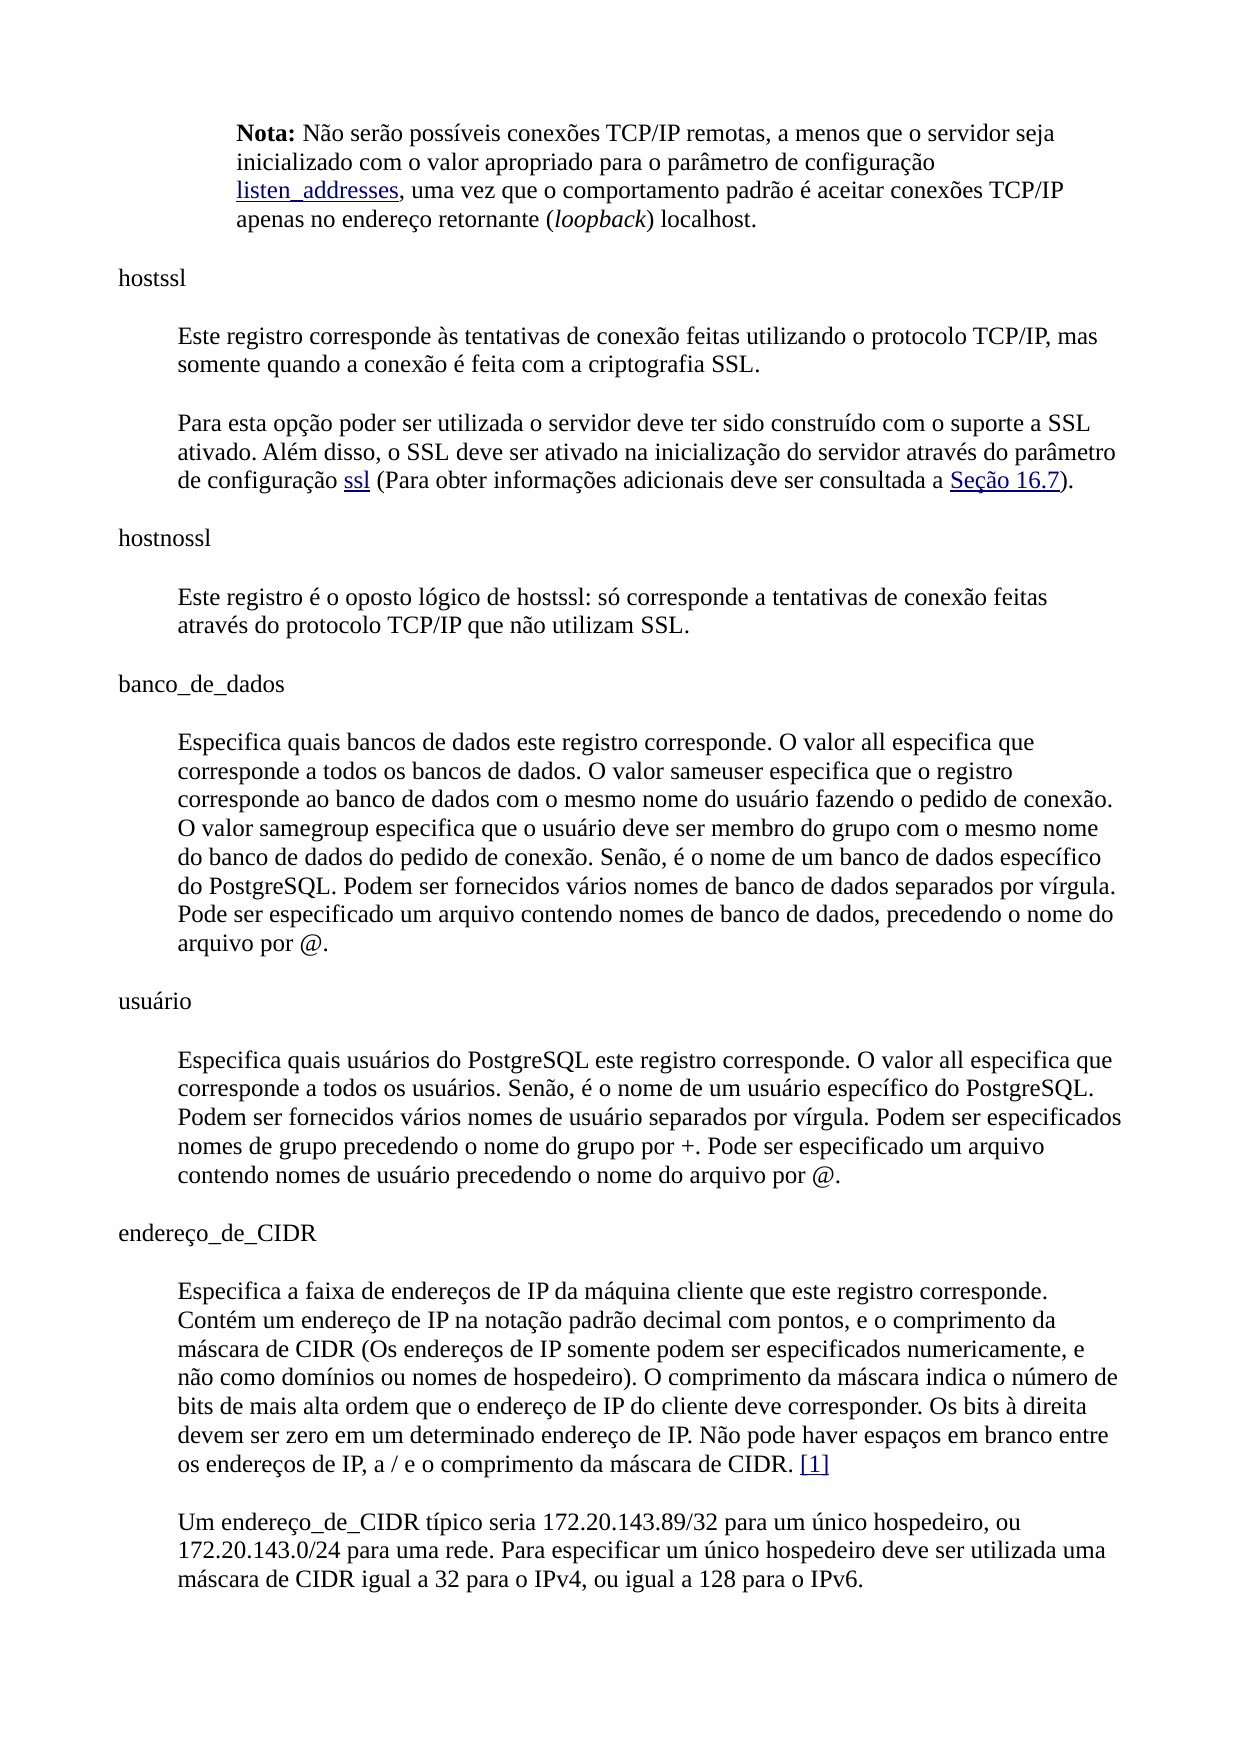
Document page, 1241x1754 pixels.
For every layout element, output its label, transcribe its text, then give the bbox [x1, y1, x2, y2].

subtitle usuário [118, 986, 1122, 1015]
list Especifica quais bancos de dados este registro corresponde. O valor all especifica que corresponde a todos os bancos de dados. O valor sameuser especifica que o registro corresponde ao banco de dados com o mesmo nome do usuário fazendo o pedido de conexão. O valor samegroup especifica que o usuário deve ser membro do grupo com o mesmo nome do banco de dados do pedido de conexão. Senão, é o nome de um banco de dados específico do PostgreSQL. Podem ser fornecidos vários nomes de banco de dados separados por vírgula. Pode ser especificado um arquivo contendo nomes de banco de dados, precedendo o nome do arquivo por @. [177, 727, 1122, 957]
list Para esta opção poder ser utilizada o servidor deve ter sido construído com o suporte a SSL ativado. Além disso, o SSL deve ser ativado na inicialização do servidor através do parâmetro de configuração ssl (Para obter informações adicionais deve ser consultada a Seção 16.7). [177, 408, 1122, 494]
list Este registro é o oposto lógico de hostssl: só corresponde a tentativas de conexão feitas através do protocolo TCP/IP que não utilizam SSL. [177, 582, 1122, 639]
subtitle hostssl [118, 263, 1122, 291]
list Um endereço_de_CIDR típico seria 172.20.143.89/32 para um único hospedeiro, ou 172.20.143.0/24 para uma rede. Para especificar um único hospedeiro deve ser utilizada uma máscara de CIDR igual a 32 para o IPv4, ou igual a 128 para o IPv6. [177, 1507, 1122, 1593]
subtitle banco_de_dados [118, 669, 1122, 697]
subtitle hostnossl [118, 523, 1122, 552]
list Este registro corresponde às tentativas de conexão feitas utilizando o protocolo TCP/IP, mas somente quando a conexão é feita com a criptografia SSL. [177, 321, 1122, 378]
subtitle endereço_de_CIDR [118, 1218, 1122, 1247]
list Especifica a faixa de endereços de IP da máquina cliente que este registro corresponde. Contém um endereço de IP na notação padrão decimal com pontos, e o comprimento da máscara de CIDR (Os endereços de IP somente podem ser especificados numericamente, e não como domínios ou nomes de hospedeiro). O comprimento da máscara indica o número de bits de mais alta ordem que o endereço de IP do cliente deve corresponder. Os bits à direita devem ser zero em um determinado endereço de IP. Não pode haver espaços em branco entre os endereços de IP, a / e o comprimento da máscara de CIDR. [1] [177, 1276, 1122, 1477]
text Nota: Não serão possíveis conexões TCP/IP remotas, a menos que o servidor seja inicializado com o valor apropriado para o parâmetro de configuração listen_addresses, uma vez que o comportamento padrão é aceitar conexões TCP/IP apenas no endereço retornante (loopback) localhost. [236, 118, 1063, 233]
list Especifica quais usuários do PostgreSQL este registro corresponde. O valor all especifica que corresponde a todos os usuários. Senão, é o nome de um usuário específico do PostgreSQL. Podem ser fornecidos vários nomes de usuário separados por vírgula. Podem ser especificados nomes de grupo precedendo o nome do grupo por +. Pode ser especificado um arquivo contendo nomes de usuário precedendo o nome do arquivo por @. [177, 1045, 1122, 1188]
